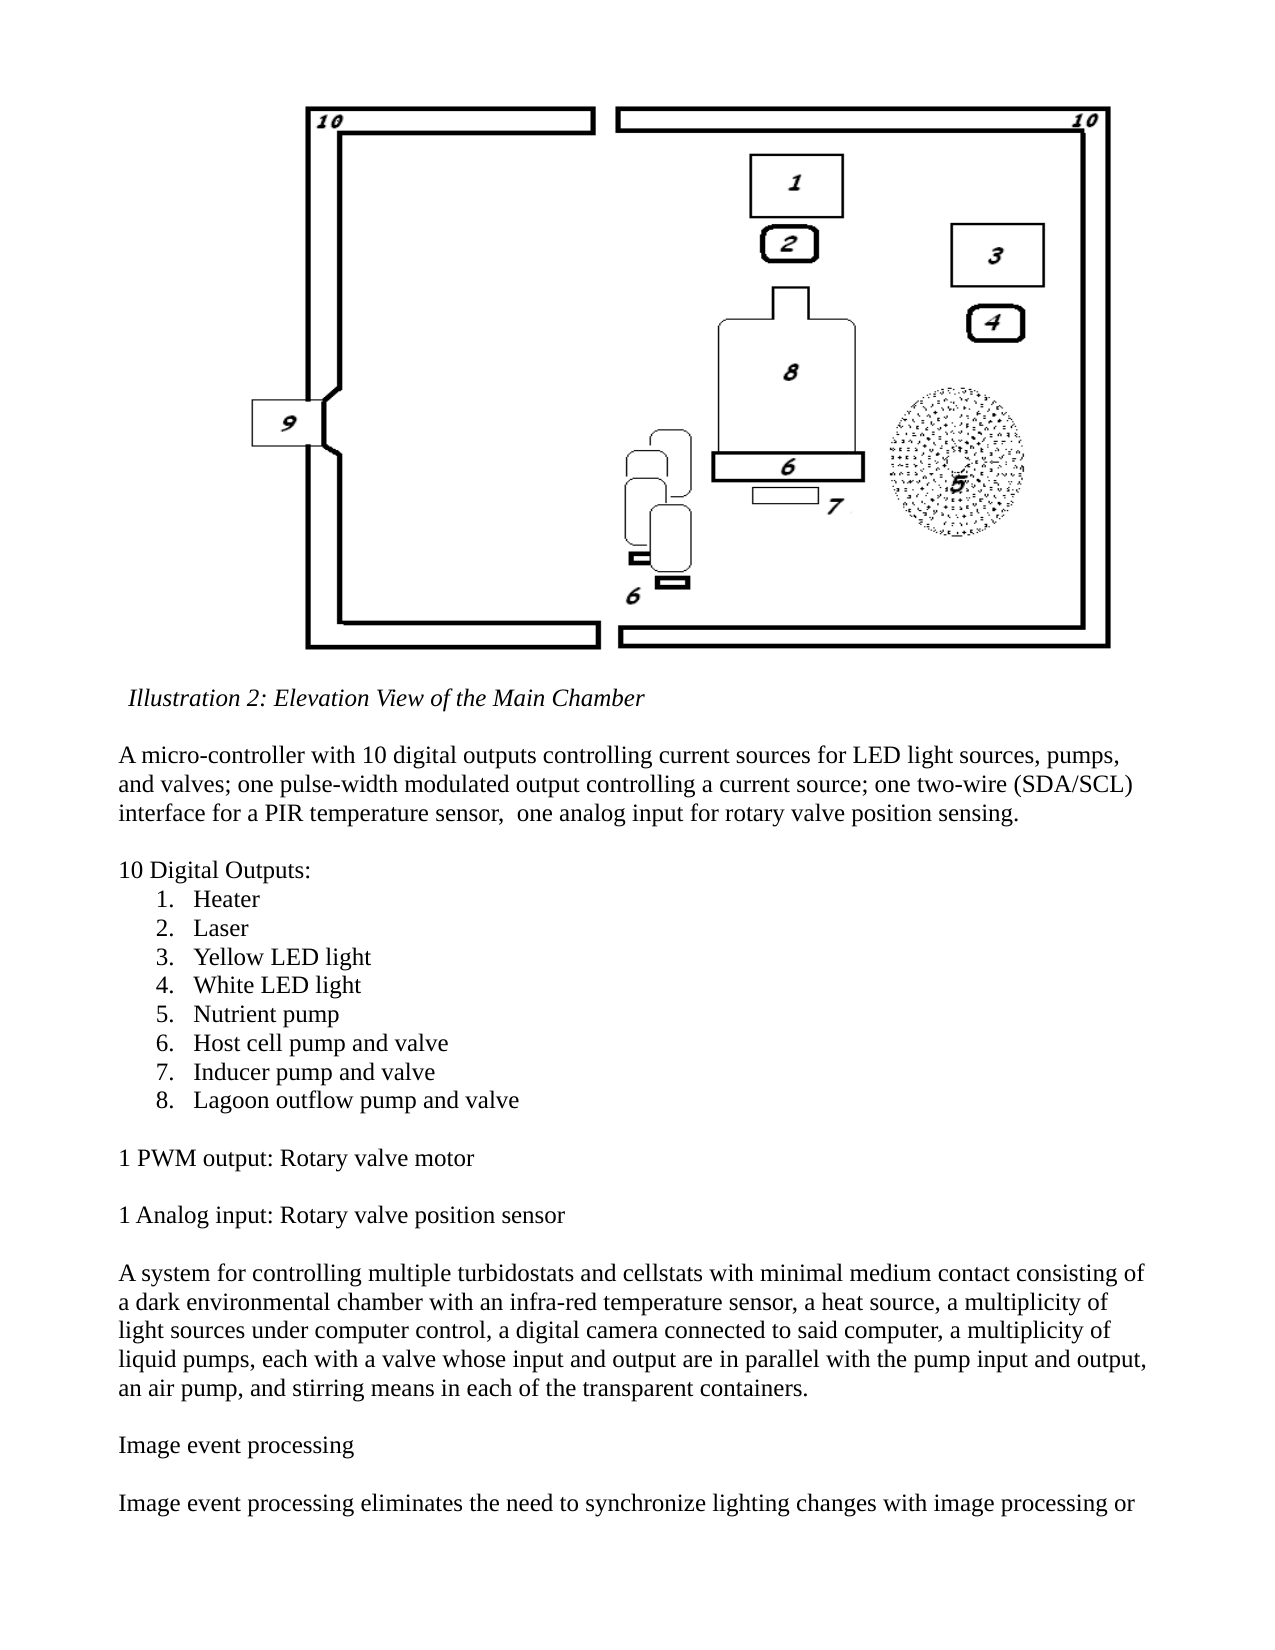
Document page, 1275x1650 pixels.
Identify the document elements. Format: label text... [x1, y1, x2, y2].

list Yellow LED light [156, 942, 1157, 970]
text 1 Analog input: Rotary valve position sensor [118, 1200, 1157, 1229]
list Inducer pump and valve [156, 1057, 1157, 1085]
list White LED light [156, 970, 1157, 999]
text Illustration 2: Elevation View of the Main Chamber [128, 683, 1140, 712]
list Lagoon outflow pump and valve [156, 1085, 1157, 1114]
text A system for controlling multiple turbidostats and cellstats with minimal medium contact consisting of a dark environmental chamber with an infra-red temperature sensor, a heat source, a multiplicity of light sources under computer control, a digital camera connected to said computer, a multiplicity of liquid pumps, each with a valve whose input and output are in parallel with the pump input and output, an air pump, and stirring means in each of the transparent containers. [118, 1258, 1157, 1402]
picture [127, 96, 1141, 683]
text 1 PWM output: Rotary valve motor [118, 1143, 1157, 1172]
list Host cell pump and valve [156, 1028, 1157, 1057]
text Image event processing Image event processing eliminates the need to synchronize lighting changes with image processing or [118, 1430, 1157, 1517]
text 10 Digital Outputs: [118, 855, 1157, 884]
text A micro-controller with 10 digital outputs controlling current sources for LED light sources, pumps, and valves; one pulse-width modulated output controlling a current source; one two-wire (SDA/SCL) interface for a PIR temperature sensor, one analog input for rotary valve position sensing. [118, 740, 1157, 827]
list Laser [156, 913, 1157, 942]
list Heater [156, 884, 1157, 913]
list Nutrient pump [156, 999, 1157, 1028]
